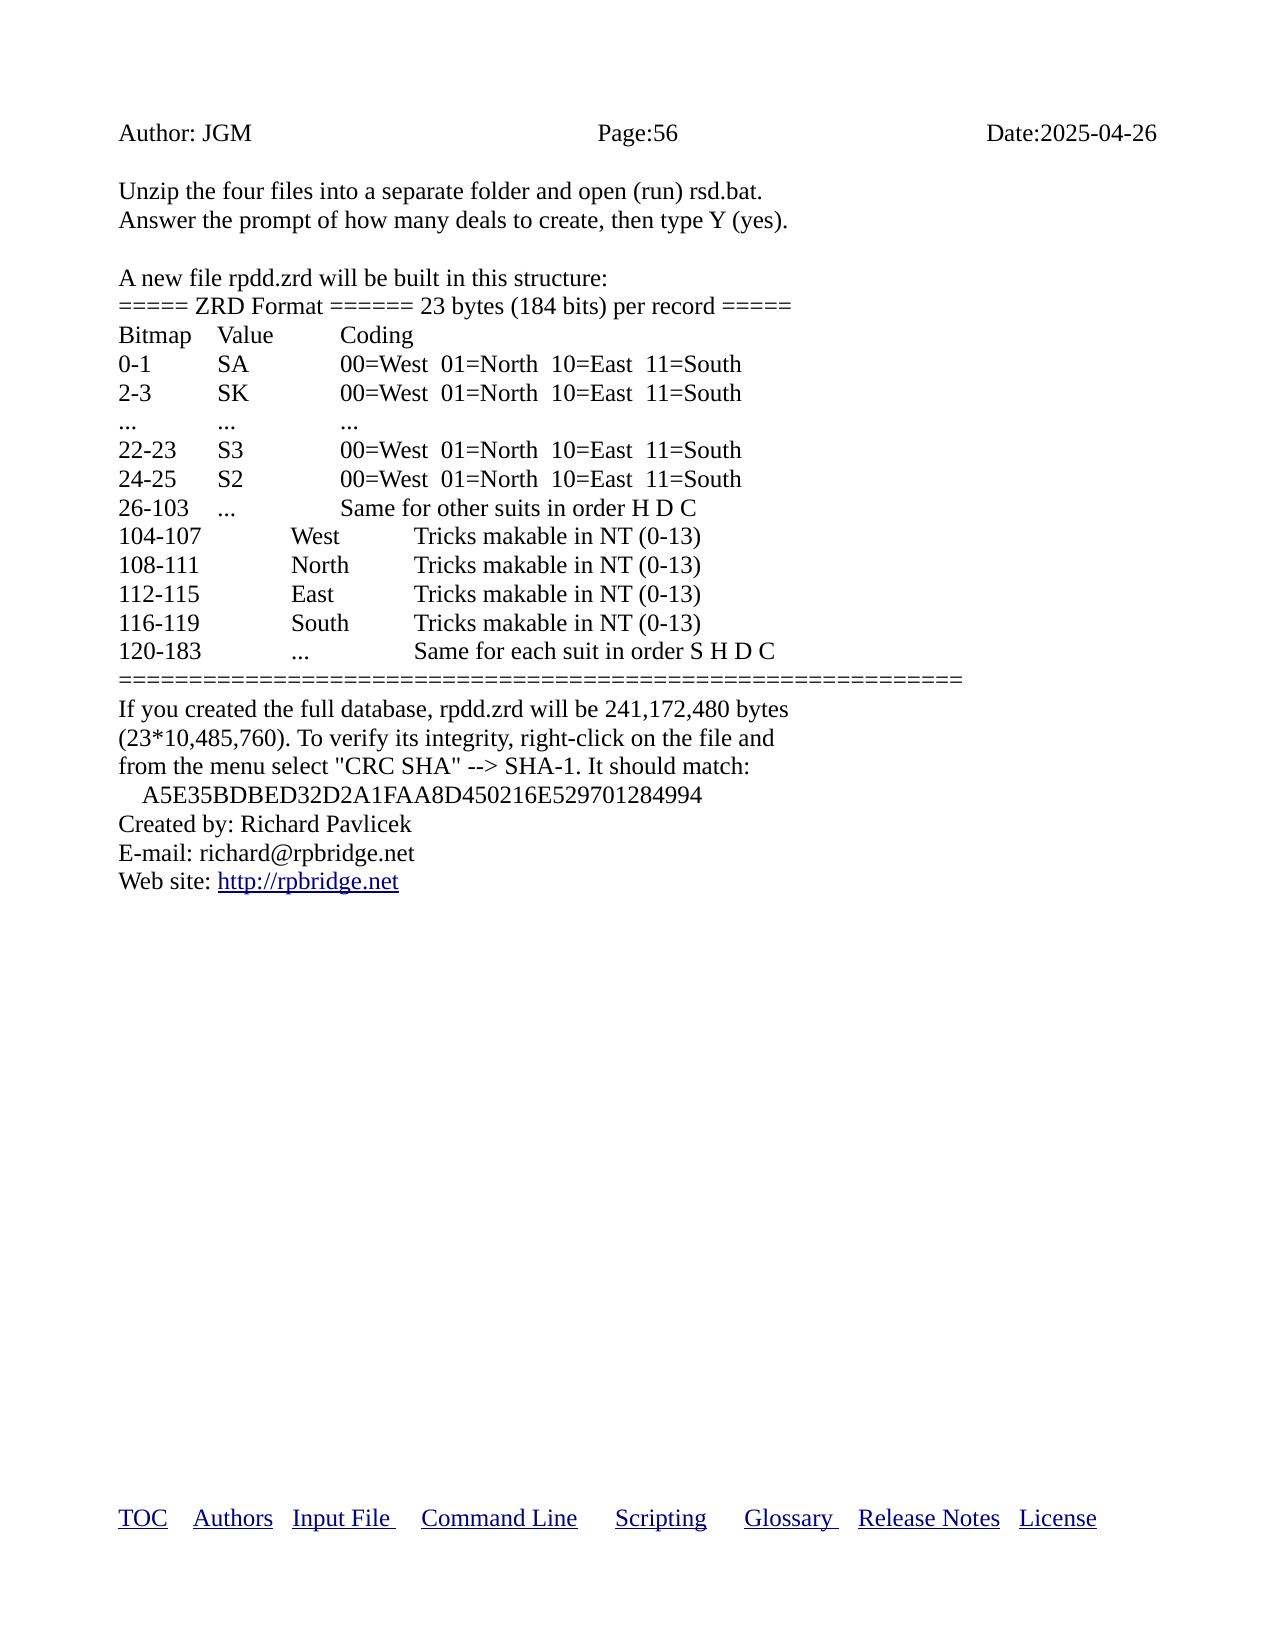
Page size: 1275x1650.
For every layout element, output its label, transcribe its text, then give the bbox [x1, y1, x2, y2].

text A new file rpdd.zrd will be built in this structure: [118, 263, 1157, 291]
text ... ... ... [118, 406, 1157, 435]
text 112-115 East Tricks makable in NT (0-13) [118, 579, 1157, 608]
text Created by: Richard Pavlicek [118, 809, 1157, 838]
text 120-183 ... Same for each suit in order S H D C [118, 636, 1157, 665]
text 24-25 S2 00=West 01=North 10=East 11=South [118, 464, 1157, 493]
text 104-107 West Tricks makable in NT (0-13) [118, 521, 1157, 550]
text A5E35BDBED32D2A1FAA8D450216E529701284994 [118, 780, 1157, 809]
text 116-119 South Tricks makable in NT (0-13) [118, 608, 1157, 636]
text 0-1 SA 00=West 01=North 10=East 11=South [118, 349, 1157, 378]
text Answer the prompt of how many deals to create, then type Y (yes). [118, 205, 1157, 234]
text Unzip the four files into a separate folder and open (run) rsd.bat. [118, 176, 1157, 205]
text 108-111 North Tricks makable in NT (0-13) [118, 550, 1157, 579]
text Web site: http://rpbridge.net [118, 866, 1157, 895]
text Bitmap Value Coding [118, 320, 1157, 349]
text 22-23 S3 00=West 01=North 10=East 11=South [118, 435, 1157, 464]
text ============================================================ [118, 665, 1157, 694]
text 26-103 ... Same for other suits in order H D C [118, 493, 1157, 521]
text 2-3 SK 00=West 01=North 10=East 11=South [118, 378, 1157, 406]
text E-mail: richard@rpbridge.net [118, 838, 1157, 866]
text (23*10,485,760). To verify its integrity, right-click on the file and [118, 723, 1157, 751]
text ===== ZRD Format ====== 23 bytes (184 bits) per record ===== [118, 291, 1157, 320]
text If you created the full database, rpdd.zrd will be 241,172,480 bytes [118, 694, 1157, 723]
text from the menu select "CRC SHA" --> SHA-1. It should match: [118, 751, 1157, 780]
